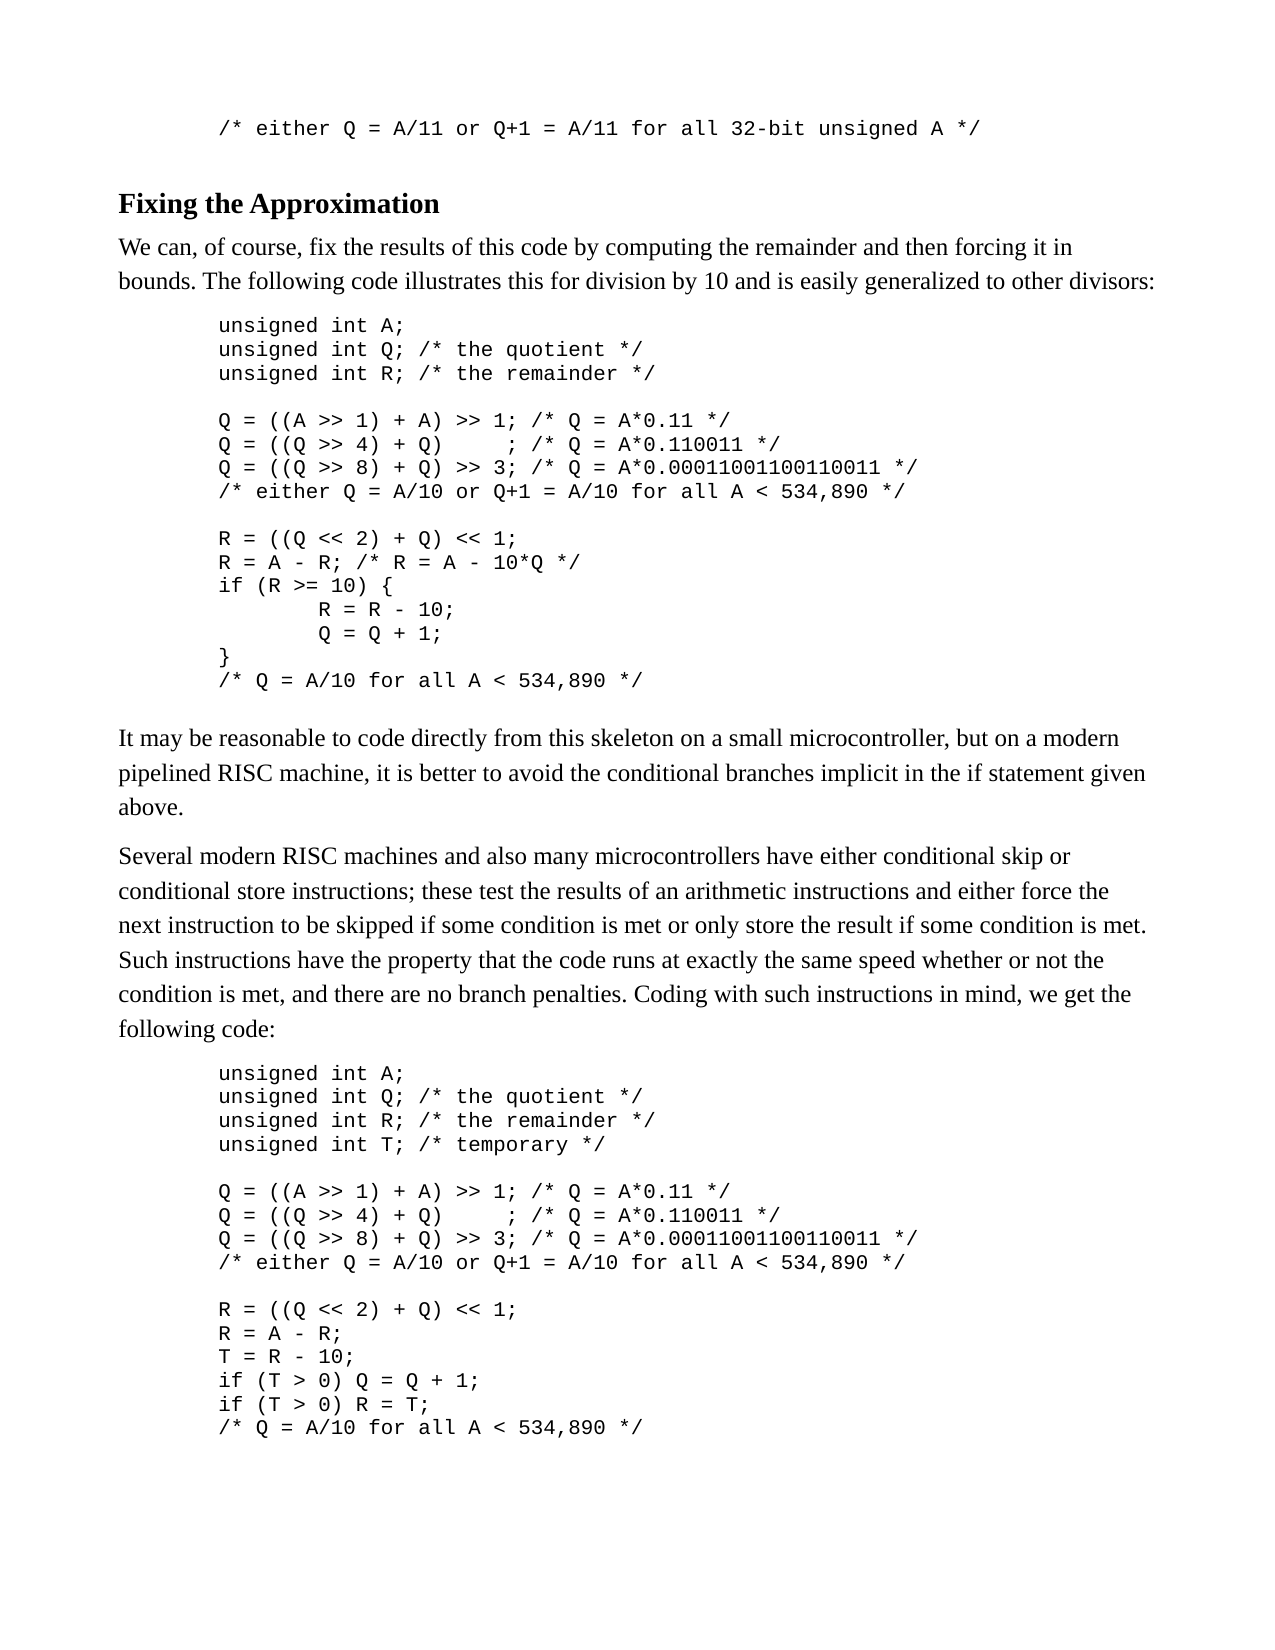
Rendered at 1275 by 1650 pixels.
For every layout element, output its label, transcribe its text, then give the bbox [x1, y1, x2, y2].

text Q = ((A >> 1) + A) >> 1; /* Q = A*0.11 */ [118, 1181, 1157, 1204]
text It may be reasonable to code directly from this skeleton on a small microcontroller, but on a modern pipelined RISC machine, it is better to avoid the conditional branches implicit in the if statement given above. [118, 723, 1157, 821]
text if (R >= 10) { [118, 576, 1157, 599]
text unsigned int A; [118, 315, 1157, 339]
text /* either Q = A/11 or Q+1 = A/11 for all 32-bit unsigned A */ [118, 118, 1157, 142]
text R = A - R; [118, 1323, 1157, 1346]
text R = A - R; /* R = A - 10*Q */ [118, 552, 1157, 576]
subtitle Fixing the Approximation [118, 186, 1157, 219]
text /* Q = A/10 for all A < 534,890 */ [118, 670, 1157, 694]
text unsigned int Q; /* the quotient */ [118, 1086, 1157, 1110]
text Q = ((Q >> 4) + Q) ; /* Q = A*0.110011 */ [118, 434, 1157, 457]
text Q = ((Q >> 8) + Q) >> 3; /* Q = A*0.00011001100110011 */ [118, 457, 1157, 481]
text T = R - 10; [118, 1346, 1157, 1370]
text unsigned int R; /* the remainder */ [118, 1110, 1157, 1134]
text Q = Q + 1; [118, 623, 1157, 646]
text We can, of course, fix the results of this code by computing the remainder and then forcing it in bounds. The following code illustrates this for division by 10 and is easily generalized to other divisors: [118, 232, 1157, 295]
text if (T > 0) Q = Q + 1; [118, 1370, 1157, 1394]
text /* either Q = A/10 or Q+1 = A/10 for all A < 534,890 */ [118, 1252, 1157, 1276]
text Several modern RISC machines and also many microcontrollers have either conditional skip or conditional store instructions; these test the results of an arithmetic instructions and either force the next instruction to be skipped if some condition is met or only store the result if some condition is met. Such instructions have the property that the code runs at exactly the same speed whether or not the condition is met, and there are no branch penalties. Coding with such instructions in mind, we get the following code: [118, 841, 1157, 1042]
text Q = ((Q >> 4) + Q) ; /* Q = A*0.110011 */ [118, 1204, 1157, 1228]
text R = ((Q << 2) + Q) << 1; [118, 528, 1157, 552]
text Q = ((A >> 1) + A) >> 1; /* Q = A*0.11 */ [118, 410, 1157, 434]
text unsigned int T; /* temporary */ [118, 1134, 1157, 1157]
text /* either Q = A/10 or Q+1 = A/10 for all A < 534,890 */ [118, 481, 1157, 504]
text /* Q = A/10 for all A < 534,890 */ [118, 1417, 1157, 1441]
text R = ((Q << 2) + Q) << 1; [118, 1299, 1157, 1323]
text unsigned int A; [118, 1063, 1157, 1086]
text } [118, 646, 1157, 670]
text Q = ((Q >> 8) + Q) >> 3; /* Q = A*0.00011001100110011 */ [118, 1228, 1157, 1252]
text unsigned int Q; /* the quotient */ [118, 339, 1157, 363]
text R = R - 10; [118, 599, 1157, 623]
text unsigned int R; /* the remainder */ [118, 363, 1157, 386]
text if (T > 0) R = T; [118, 1394, 1157, 1417]
